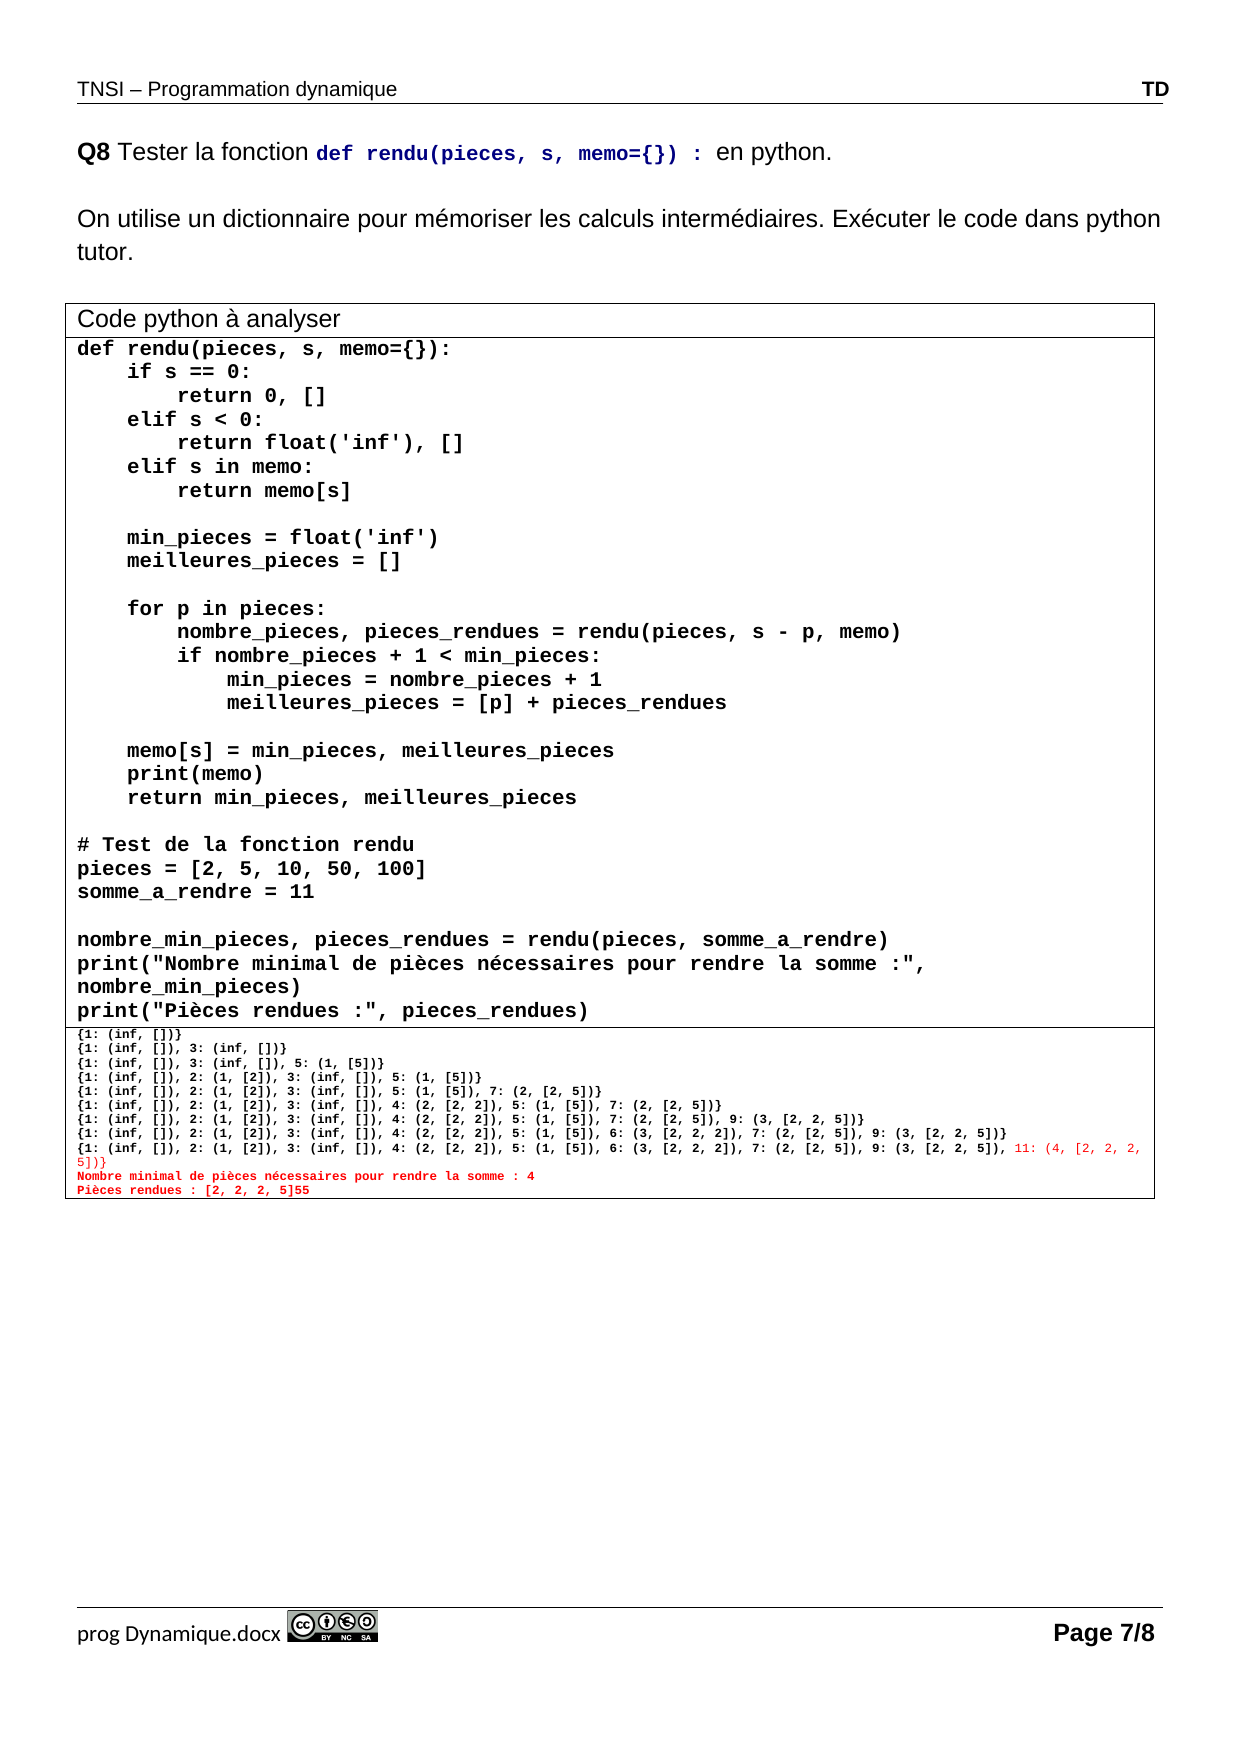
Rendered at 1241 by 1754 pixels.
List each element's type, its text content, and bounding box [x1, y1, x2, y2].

text Q8 Tester la fonction def rendu(pieces, s, memo={}) : en python. [77, 137, 1163, 167]
picture [287, 1610, 378, 1642]
table_header Code python à analyser [66, 304, 1154, 337]
text On utilise un dictionnaire pour mémoriser les calculs intermédiaires. Exécuter le code dans python tutor. [77, 204, 1163, 266]
table_cell def rendu(pieces, s, memo={}): if s == 0: return 0, [] elif s < 0: return float('inf'), [] elif s in memo: return memo[s] min_pieces = float('inf') meilleures_pieces = [] for p in pieces: nombre_pieces, pieces_rendues = rendu(pieces, s - p, memo) if nombre_pieces + 1 < min_pieces: min_pieces = nombre_pieces + 1 meilleures_pieces = [p] + pieces_rendues memo[s] = min_pieces, meilleures_pieces print(memo) return min_pieces, meilleures_pieces # Test de la fonction rendu pieces = [2, 5, 10, 50, 100] somme_a_rendre = 11 nombre_min_pieces, pieces_rendues = rendu(pieces, somme_a_rendre) print("Nombre minimal de pièces nécessaires pour rendre la somme :", nombre_min_pieces) print("Pièces rendues :", pieces_rendues) [66, 338, 1154, 1027]
